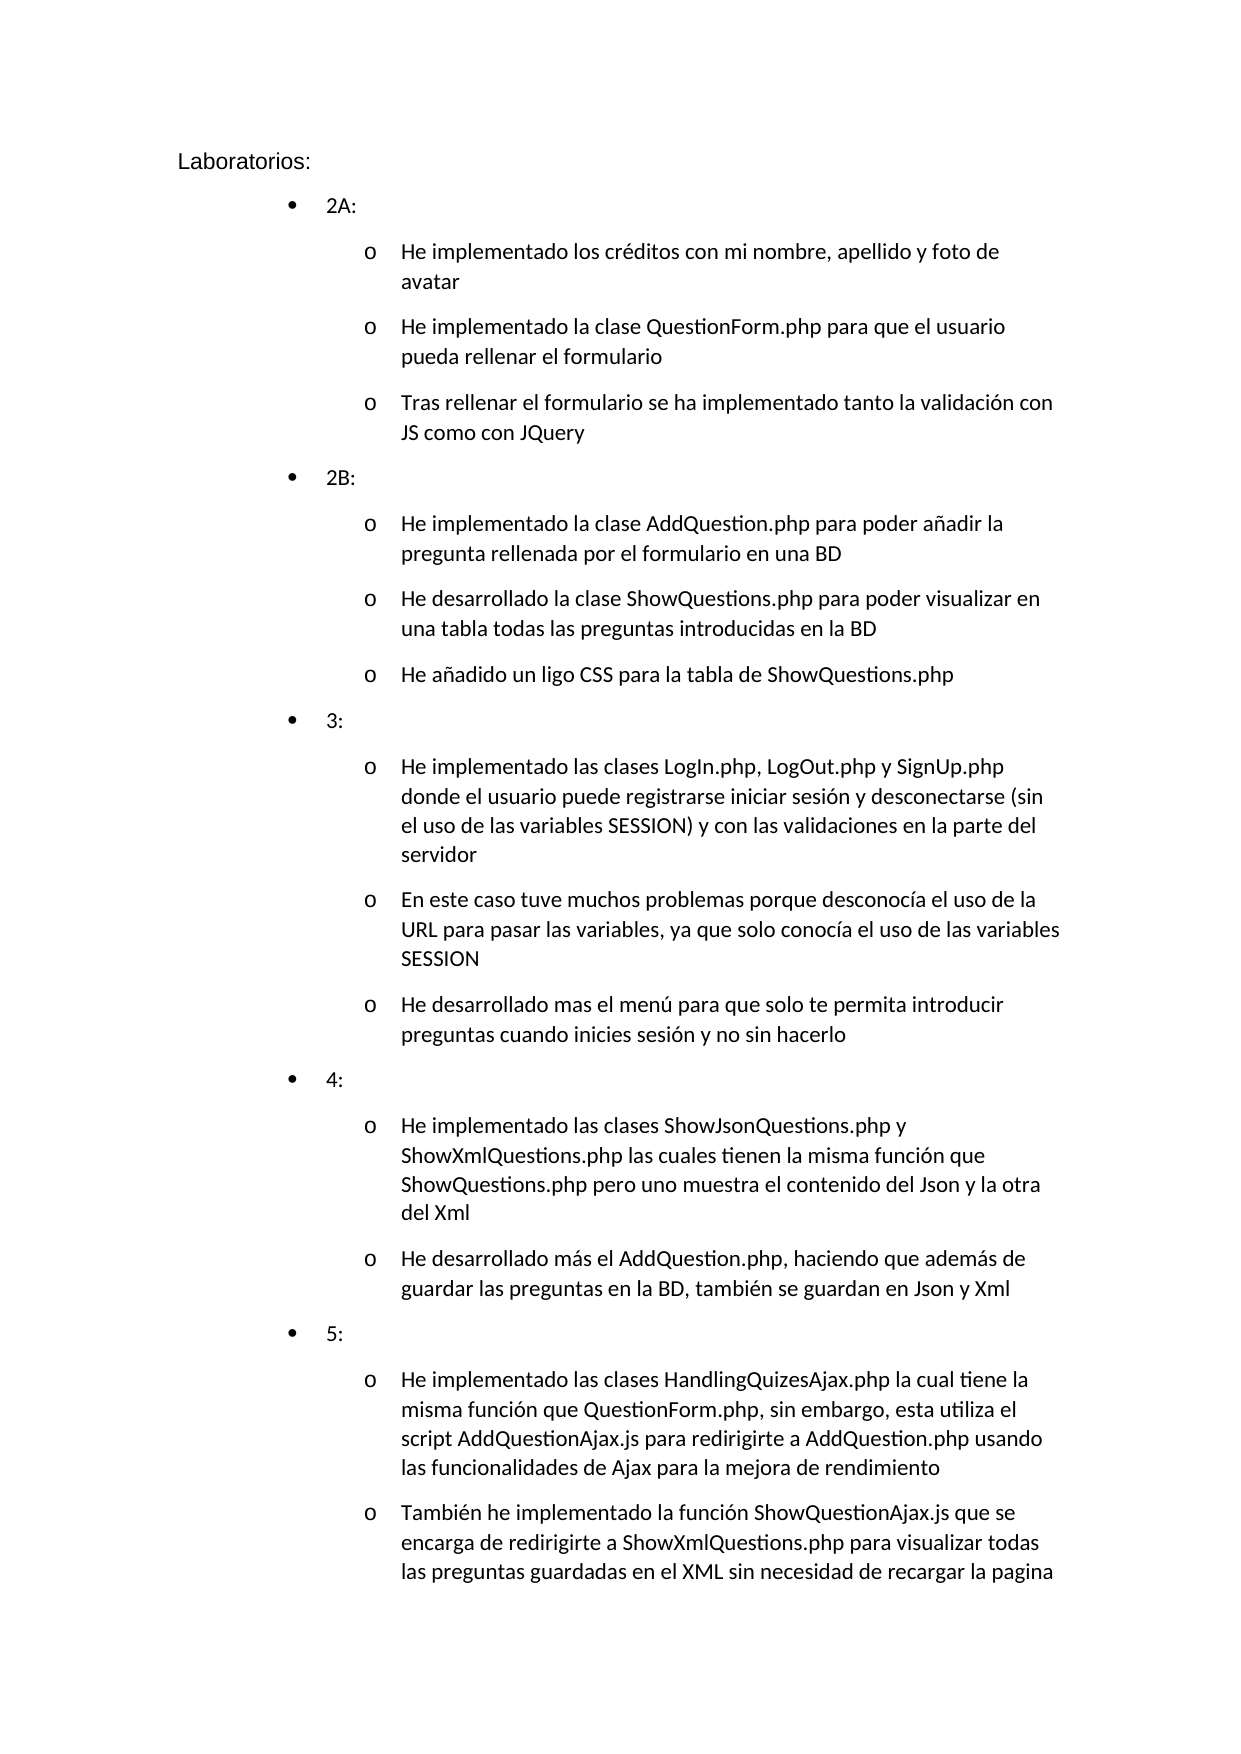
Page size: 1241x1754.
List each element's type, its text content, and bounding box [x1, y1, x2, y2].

list También he implementado la función ShowQuestionAjax.js que se encarga de redirigirte a ShowXmlQuestions.php para visualizar todas las preguntas guardadas en el XML sin necesidad de recargar la pagina [363, 1498, 1063, 1585]
list 3: [288, 707, 1063, 735]
list 2B: [288, 463, 1063, 491]
list 5: [288, 1319, 1063, 1348]
list 4: [288, 1065, 1063, 1093]
list He implementado los créditos con mi nombre, apellido y foto de avatar [363, 237, 1063, 295]
list He desarrollado más el AddQuestion.php, haciendo que además de guardar las preguntas en la BD, también se guardan en Json y Xml [363, 1244, 1063, 1302]
list He desarrollado la clase ShowQuestions.php para poder visualizar en una tabla todas las preguntas introducidas en la BD [363, 584, 1063, 642]
list He implementado las clases ShowJsonQuestions.php y ShowXmlQuestions.php las cuales tienen la misma función que ShowQuestions.php pero uno muestra el contenido del Json y la otra del Xml [363, 1111, 1063, 1227]
list He implementado la clase QuestionForm.php para que el usuario pueda rellenar el formulario [363, 312, 1063, 370]
list He añadido un ligo CSS para la tabla de ShowQuestions.php [363, 660, 1063, 689]
list Tras rellenar el formulario se ha implementado tanto la validación con JS como con JQuery [363, 388, 1063, 446]
list En este caso tuve muchos problemas porque desconocía el uso de la URL para pasar las variables, ya que solo conocía el uso de las variables SESSION [363, 885, 1063, 972]
list He implementado las clases HandlingQuizesAjax.php la cual tiene la misma función que QuestionForm.php, sin embargo, esta utiliza el script AddQuestionAjax.js para redirigirte a AddQuestion.php usando las funcionalidades de Ajax para la mejora de rendimiento [363, 1365, 1063, 1481]
list He desarrollado mas el menú para que solo te permita introducir preguntas cuando inicies sesión y no sin hacerlo [363, 990, 1063, 1048]
list He implementado la clase AddQuestion.php para poder añadir la pregunta rellenada por el formulario en una BD [363, 509, 1063, 567]
list He implementado las clases LogIn.php, LogOut.php y SignUp.php donde el usuario puede registrarse iniciar sesión y desconectarse (sin el uso de las variables SESSION) y con las validaciones en la parte del servidor [363, 752, 1063, 868]
text Laboratorios: [177, 148, 1063, 174]
list 2A: [288, 191, 1063, 219]
